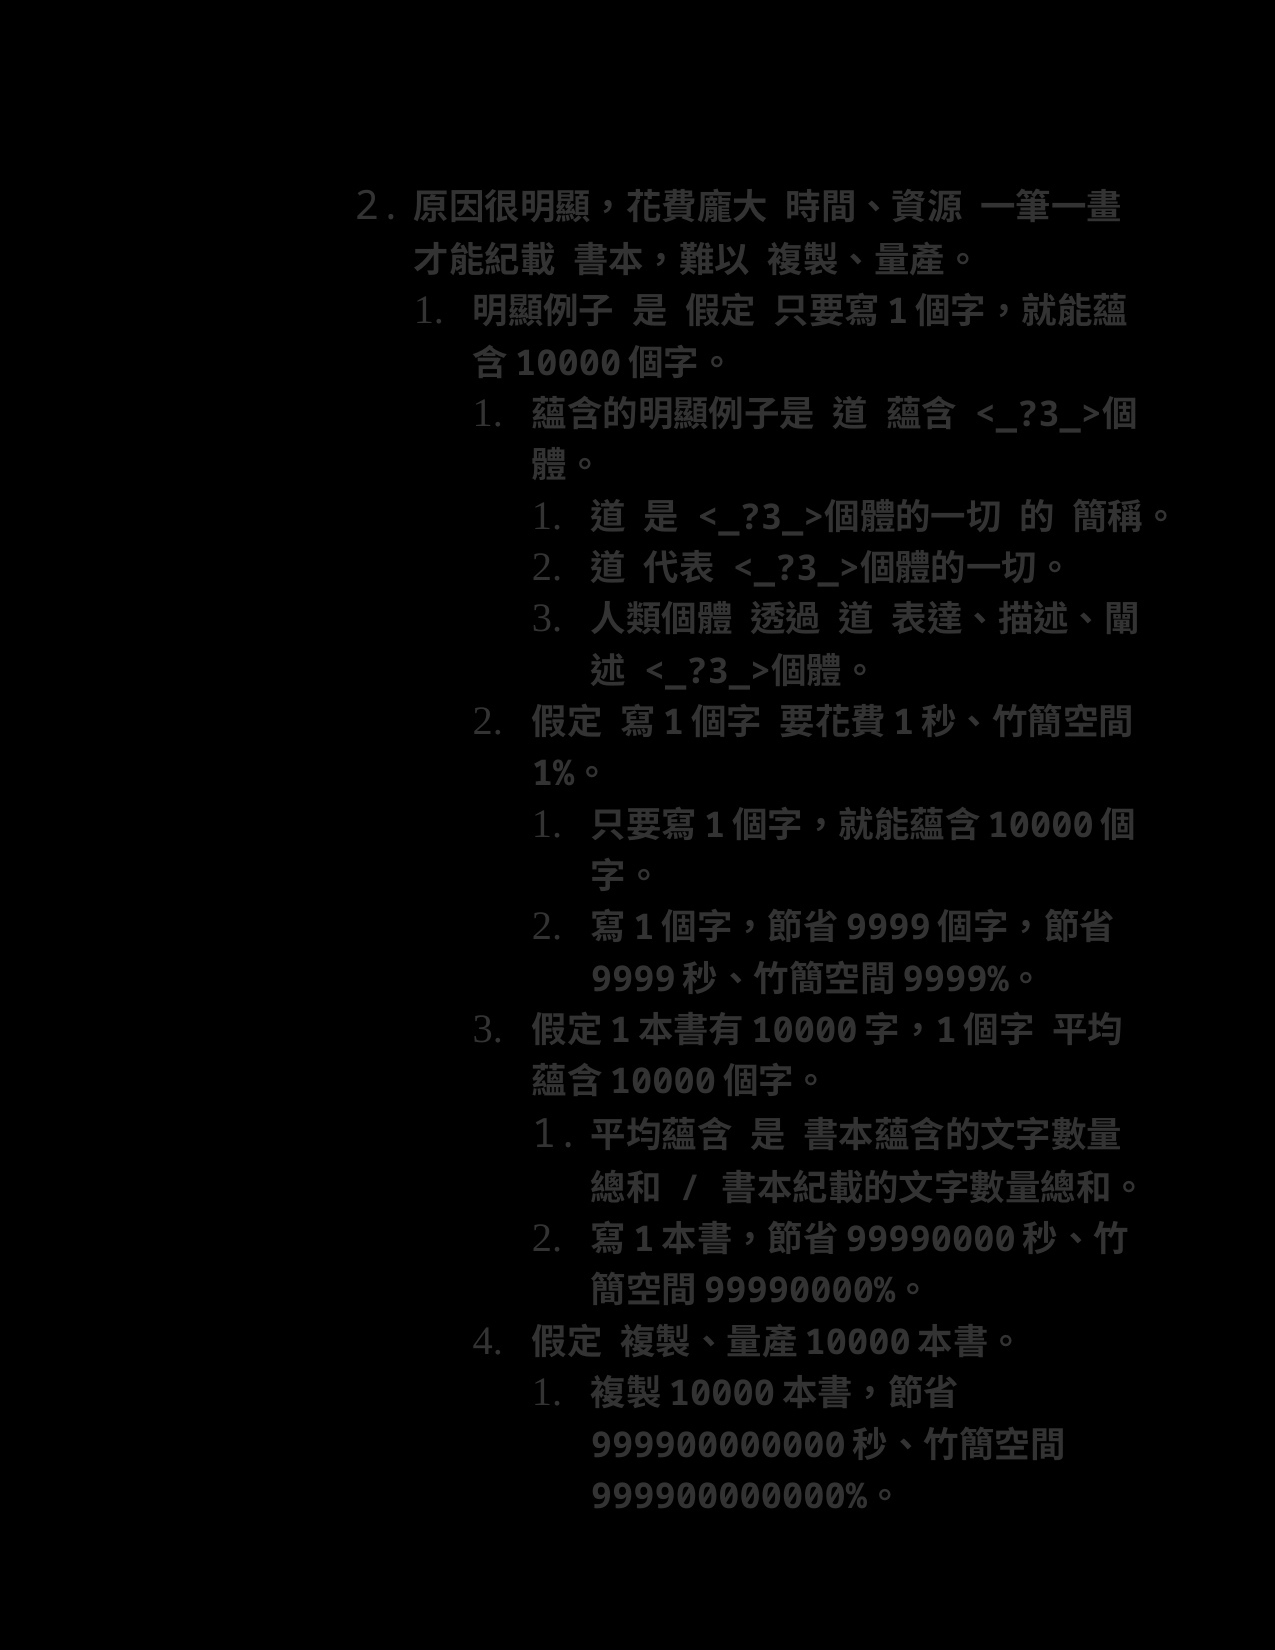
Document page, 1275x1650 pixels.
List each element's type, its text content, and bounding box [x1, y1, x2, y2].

list 原因很明顯，花費龐大 時間、資源 一筆一畫 才能紀載 書本，難以 複製、量產。 [354, 176, 1157, 283]
list 蘊含的明顯例子是 道 蘊含 <_?3_>個體。 [472, 385, 1157, 488]
list 道 是 <_?3_>個體的一切 的 簡稱。 [532, 488, 1157, 539]
list 道 代表 <_?3_>個體的一切。 [532, 539, 1157, 591]
list 平均蘊含 是 書本蘊含的文字數量總和 / 書本紀載的文字數量總和。 [532, 1104, 1157, 1211]
list 寫1個字，節省9999個字，節省9999秒、竹簡空間9999%。 [532, 899, 1157, 1001]
list 假定1本書有10000字，1個字 平均蘊含10000個字。 [472, 1001, 1157, 1104]
list 假定 複製、量產10000本書。 [472, 1313, 1157, 1364]
list 人類個體 透過 道 表達、描述、闡述 <_?3_>個體。 [532, 591, 1157, 693]
list 明顯例子 是 假定 只要寫1個字，就能蘊含10000個字。 [413, 283, 1157, 385]
list 寫1本書，節省99990000秒、竹簡空間99990000%。 [532, 1211, 1157, 1313]
list 只要寫1個字，就能蘊含10000個字。 [532, 796, 1157, 899]
list 複製10000本書，節省999900000000秒、竹簡空間999900000000%。 [532, 1364, 1157, 1519]
list 假定 寫1個字 要花費1秒、竹簡空間1%。 [472, 693, 1157, 796]
